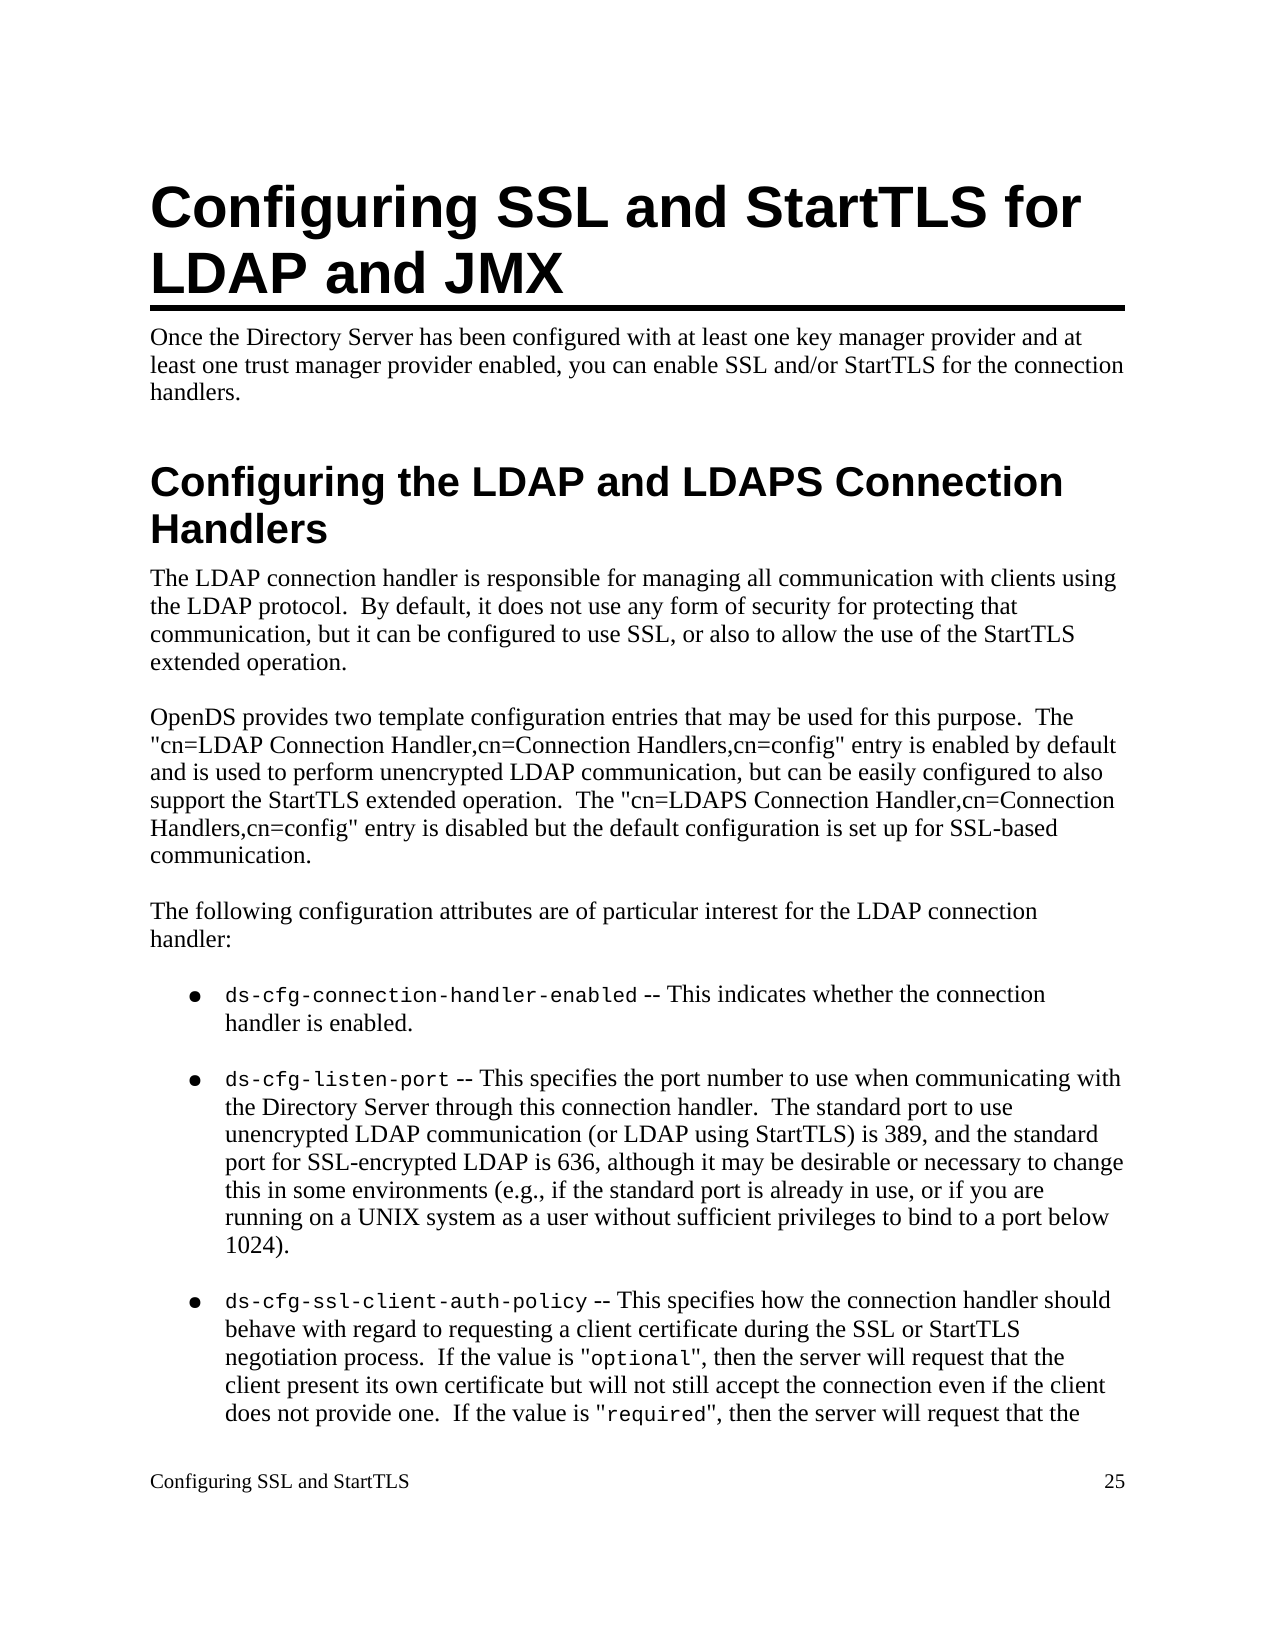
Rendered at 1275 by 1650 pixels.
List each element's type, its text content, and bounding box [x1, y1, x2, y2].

subtitle Configuring the LDAP and LDAPS Connection Handlers [150, 459, 1125, 552]
text The following configuration attributes are of particular interest for the LDAP connection handler: [150, 897, 1125, 952]
list ds-cfg-connection-handler-enabled -- This indicates whether the connection handler is enabled. [187, 980, 1125, 1036]
list ds-cfg-listen-port -- This specifies the port number to use when communicating with the Directory Server through this connection handler. The standard port to use unencrypted LDAP communication (or LDAP using StartTLS) is 389, and the standard port for SSL-encrypted LDAP is 636, although it may be desirable or necessary to change this in some environments (e.g., if the standard port is already in use, or if you are running on a UNIX system as a user without sufficient privileges to bind to a port below 1024). [187, 1064, 1125, 1259]
text OpenDS provides two template configuration entries that may be used for this purpose. The "cn=LDAP Connection Handler,cn=Connection Handlers,cn=config" entry is enabled by default and is used to perform unencrypted LDAP communication, but can be easily configured to also support the StartTLS extended operation. The "cn=LDAPS Connection Handler,cn=Connection Handlers,cn=config" entry is disabled but the default configuration is set up for SSL-based communication. [150, 703, 1125, 869]
text The LDAP connection handler is responsible for managing all communication with clients using the LDAP protocol. By default, it does not use any form of security for protecting that communication, but it can be configured to use SSL, or also to allow the use of the StartTLS extended operation. [150, 564, 1125, 675]
list ds-cfg-ssl-client-auth-policy -- This specifies how the connection handler should behave with regard to requesting a client certificate during the SSL or StartTLS negotiation process. If the value is "optional", then the server will request that the client present its own certificate but will not still accept the connection even if the client does not provide one. If the value is "required", then the server will request that the [187, 1287, 1125, 1428]
subtitle Configuring SSL and StartTLS for LDAP and JMX [150, 175, 1125, 305]
text Once the Directory Server has been configured with at least one key manager provider and at least one trust manager provider enabled, you can enable SSL and/or StartTLS for the connection handlers. [150, 323, 1125, 406]
